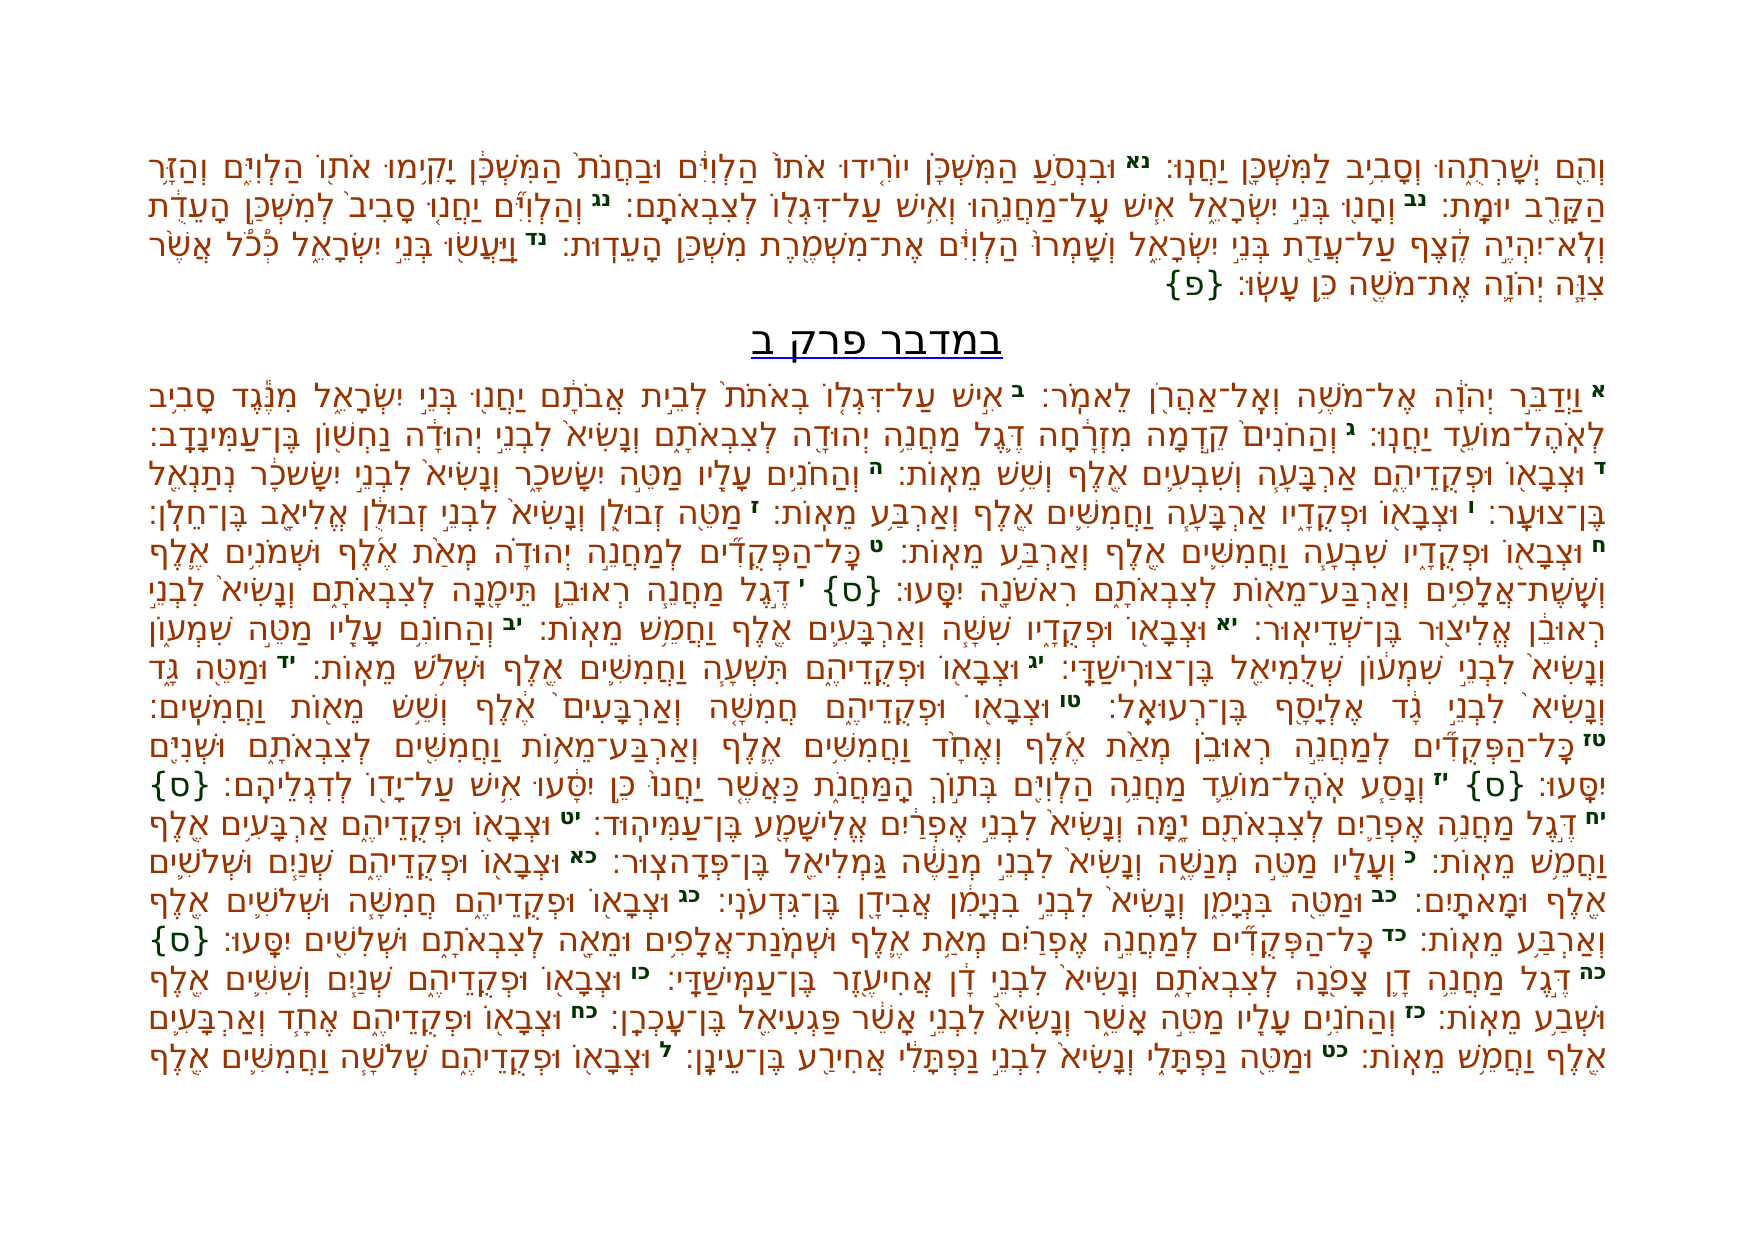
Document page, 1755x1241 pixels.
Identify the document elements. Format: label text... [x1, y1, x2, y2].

text וְהֵ֖ם יְשָׁרְתֻ֑הוּ וְסָבִ֥יב לַמִּשְׁכָּ֖ן יַחֲנֽוּ׃ נא וּבִנְסֹ֣עַ הַמִּשְׁכָּ֗ן יוֹרִ֤ידוּ אֹתוֹ֙ הַלְוִיִּ֔ם וּבַחֲנֹת֙ הַמִּשְׁכָּ֔ן יָקִ֥ימוּ אֹת֖וֹ הַלְוִיִּ֑ם וְהַזָּ֥ר הַקָּרֵ֖ב יוּמָֽת׃ נב וְחָנ֖וּ בְּנֵ֣י יִשְׂרָאֵ֑ל אִ֧ישׁ עַֽל־מַחֲנֵ֛הוּ וְאִ֥ישׁ עַל־דִּגְל֖וֹ לְצִבְאֹתָֽם׃ נג וְהַלְוִיִּ֞ם יַחֲנ֤וּ סָבִיב֙ לְמִשְׁכַּ֣ן הָעֵדֻ֔ת וְלֹֽא־יִהְיֶ֣ה קֶ֔צֶף עַל־עֲדַ֖ת בְּנֵ֣י יִשְׂרָאֵ֑ל וְשָׁמְרוּ֙ הַלְוִיִּ֔ם אֶת־מִשְׁמֶ֖רֶת מִשְׁכַּ֥ן הָעֵדֽוּת׃ נד וַֽיַּעֲשׂ֖וּ בְּנֵ֣י יִשְׂרָאֵ֑ל כְּ֠כֹ֠ל אֲשֶׁ֨ר צִוָּ֧ה יְהֹוָ֛ה אֶת־מֹשֶׁ֖ה כֵּ֥ן עָשֽׂוּ׃ {פ} [148, 148, 1606, 303]
text א וַיְדַבֵּ֣ר יְהֹוָ֔ה אֶל־מֹשֶׁ֥ה וְאֶֽל־אַהֲרֹ֖ן לֵאמֹֽר׃ ב אִ֣ישׁ עַל־דִּגְל֤וֹ בְאֹתֹת֙ לְבֵ֣ית אֲבֹתָ֔ם יַחֲנ֖וּ בְּנֵ֣י יִשְׂרָאֵ֑ל מִנֶּ֕גֶד סָבִ֥יב לְאֹֽהֶל־מוֹעֵ֖ד יַחֲנֽוּ׃ ג וְהַחֹנִים֙ קֵ֣דְמָה מִזְרָ֔חָה דֶּ֛גֶל מַחֲנֵ֥ה יְהוּדָ֖ה לְצִבְאֹתָ֑ם וְנָשִׂיא֙ לִבְנֵ֣י יְהוּדָ֔ה נַחְשׁ֖וֹן בֶּן־עַמִּינָדָֽב׃ ד וּצְבָא֖וֹ וּפְקֻדֵיהֶ֑ם אַרְבָּעָ֧ה וְשִׁבְעִ֛ים אֶ֖לֶף וְשֵׁ֥שׁ מֵאֽוֹת׃ ה וְהַחֹנִ֥ים עָלָ֖יו מַטֵּ֣ה יִשָּׂשכָ֑ר וְנָשִׂיא֙ לִבְנֵ֣י יִשָּׂשכָ֔ר נְתַנְאֵ֖ל בֶּן־צוּעָֽר׃ ו וּצְבָא֖וֹ וּפְקֻדָ֑יו אַרְבָּעָ֧ה וַחֲמִשִּׁ֛ים אֶ֖לֶף וְאַרְבַּ֥ע מֵאֽוֹת׃ ז מַטֵּ֖ה זְבוּלֻ֑ן וְנָשִׂיא֙ לִבְנֵ֣י זְבוּלֻ֔ן אֱלִיאָ֖ב בֶּן־חֵלֹֽן׃ ח וּצְבָא֖וֹ וּפְקֻדָ֑יו שִׁבְעָ֧ה וַחֲמִשִּׁ֛ים אֶ֖לֶף וְאַרְבַּ֥ע מֵאֽוֹת׃ ט כׇּֽל־הַפְּקֻדִ֞ים לְמַחֲנֵ֣ה יְהוּדָ֗ה מְאַ֨ת אֶ֜לֶף וּשְׁמֹנִ֥ים אֶ֛לֶף וְשֵֽׁשֶׁת־אֲלָפִ֥ים וְאַרְבַּע־מֵא֖וֹת לְצִבְאֹתָ֑ם רִאשֹׁנָ֖ה יִסָּֽעוּ׃ {ס} י דֶּ֣גֶל מַחֲנֵ֧ה רְאוּבֵ֛ן תֵּימָ֖נָה לְצִבְאֹתָ֑ם וְנָשִׂיא֙ לִבְנֵ֣י רְאוּבֵ֔ן אֱלִיצ֖וּר בֶּן־שְׁדֵיאֽוּר׃ יא וּצְבָא֖וֹ וּפְקֻדָ֑יו שִׁשָּׁ֧ה וְאַרְבָּעִ֛ים אֶ֖לֶף וַחֲמֵ֥שׁ מֵאֽוֹת׃ יב וְהַחוֹנִ֥ם עָלָ֖יו מַטֵּ֣ה שִׁמְע֑וֹן וְנָשִׂיא֙ לִבְנֵ֣י שִׁמְע֔וֹן שְׁלֻמִיאֵ֖ל בֶּן־צוּרִֽישַׁדָּֽי׃ יג וּצְבָא֖וֹ וּפְקֻדֵיהֶ֑ם תִּשְׁעָ֧ה וַחֲמִשִּׁ֛ים אֶ֖לֶף וּשְׁלֹ֥שׁ מֵאֽוֹת׃ יד וּמַטֵּ֖ה גָּ֑ד וְנָשִׂיא֙ לִבְנֵ֣י גָ֔ד אֶלְיָסָ֖ף בֶּן־רְעוּאֵֽל׃ טו וּצְבָא֖וֹ וּפְקֻדֵיהֶ֑ם חֲמִשָּׁ֤ה וְאַרְבָּעִים֙ אֶ֔לֶף וְשֵׁ֥שׁ מֵא֖וֹת וַחֲמִשִּֽׁים׃ טז כׇּֽל־הַפְּקֻדִ֞ים לְמַחֲנֵ֣ה רְאוּבֵ֗ן מְאַ֨ת אֶ֜לֶף וְאֶחָ֨ד וַחֲמִשִּׁ֥ים אֶ֛לֶף וְאַרְבַּע־מֵא֥וֹת וַחֲמִשִּׁ֖ים לְצִבְאֹתָ֑ם וּשְׁנִיִּ֖ם יִסָּֽעוּ׃ {ס} יז וְנָסַ֧ע אֹֽהֶל־מוֹעֵ֛ד מַחֲנֵ֥ה הַלְוִיִּ֖ם בְּת֣וֹךְ הַֽמַּחֲנֹ֑ת כַּאֲשֶׁ֤ר יַחֲנוּ֙ כֵּ֣ן יִסָּ֔עוּ אִ֥ישׁ עַל־יָד֖וֹ לְדִגְלֵיהֶֽם׃ {ס} יח דֶּ֣גֶל מַחֲנֵ֥ה אֶפְרַ֛יִם לְצִבְאֹתָ֖ם יָ֑מָּה וְנָשִׂיא֙ לִבְנֵ֣י אֶפְרַ֔יִם אֱלִישָׁמָ֖ע בֶּן־עַמִּיהֽוּד׃ יט וּצְבָא֖וֹ וּפְקֻדֵיהֶ֑ם אַרְבָּעִ֥ים אֶ֖לֶף וַחֲמֵ֥שׁ מֵאֽוֹת׃ כ וְעָלָ֖יו מַטֵּ֣ה מְנַשֶּׁ֑ה וְנָשִׂיא֙ לִבְנֵ֣י מְנַשֶּׁ֔ה גַּמְלִיאֵ֖ל בֶּן־פְּדָהצֽוּר׃ כא וּצְבָא֖וֹ וּפְקֻדֵיהֶ֑ם שְׁנַ֧יִם וּשְׁלֹשִׁ֛ים אֶ֖לֶף וּמָאתָֽיִם׃ כב וּמַטֵּ֖ה בִּנְיָמִ֑ן וְנָשִׂיא֙ לִבְנֵ֣י בִנְיָמִ֔ן אֲבִידָ֖ן בֶּן־גִּדְעֹנִֽי׃ כג וּצְבָא֖וֹ וּפְקֻדֵיהֶ֑ם חֲמִשָּׁ֧ה וּשְׁלֹשִׁ֛ים אֶ֖לֶף וְאַרְבַּ֥ע מֵאֽוֹת׃ כד כׇּֽל־הַפְּקֻדִ֞ים לְמַחֲנֵ֣ה אֶפְרַ֗יִם מְאַ֥ת אֶ֛לֶף וּשְׁמֹֽנַת־אֲלָפִ֥ים וּמֵאָ֖ה לְצִבְאֹתָ֑ם וּשְׁלִשִׁ֖ים יִסָּֽעוּ׃ {ס} כה דֶּ֣גֶל מַחֲנֵ֥ה דָ֛ן צָפֹ֖נָה לְצִבְאֹתָ֑ם וְנָשִׂיא֙ לִבְנֵ֣י דָ֔ן אֲחִיעֶ֖זֶר בֶּן־עַמִּֽישַׁדָּֽי׃ כו וּצְבָא֖וֹ וּפְקֻדֵיהֶ֑ם שְׁנַ֧יִם וְשִׁשִּׁ֛ים אֶ֖לֶף וּשְׁבַ֥ע מֵאֽוֹת׃ כז וְהַחֹנִ֥ים עָלָ֖יו מַטֵּ֣ה אָשֵׁ֑ר וְנָשִׂיא֙ לִבְנֵ֣י אָשֵׁ֔ר פַּגְעִיאֵ֖ל בֶּן־עׇכְרָֽן׃ כח וּצְבָא֖וֹ וּפְקֻדֵיהֶ֑ם אֶחָ֧ד וְאַרְבָּעִ֛ים אֶ֖לֶף וַחֲמֵ֥שׁ מֵאֽוֹת׃ כט וּמַטֵּ֖ה נַפְתָּלִ֑י וְנָשִׂיא֙ לִבְנֵ֣י נַפְתָּלִ֔י אֲחִירַ֖ע בֶּן־עֵינָֽן׃ ל וּצְבָא֖וֹ וּפְקֻדֵיהֶ֑ם שְׁלֹשָׁ֧ה וַחֲמִשִּׁ֛ים אֶ֖לֶף [148, 377, 1606, 1076]
text במדבר פרק ב [148, 316, 1606, 364]
